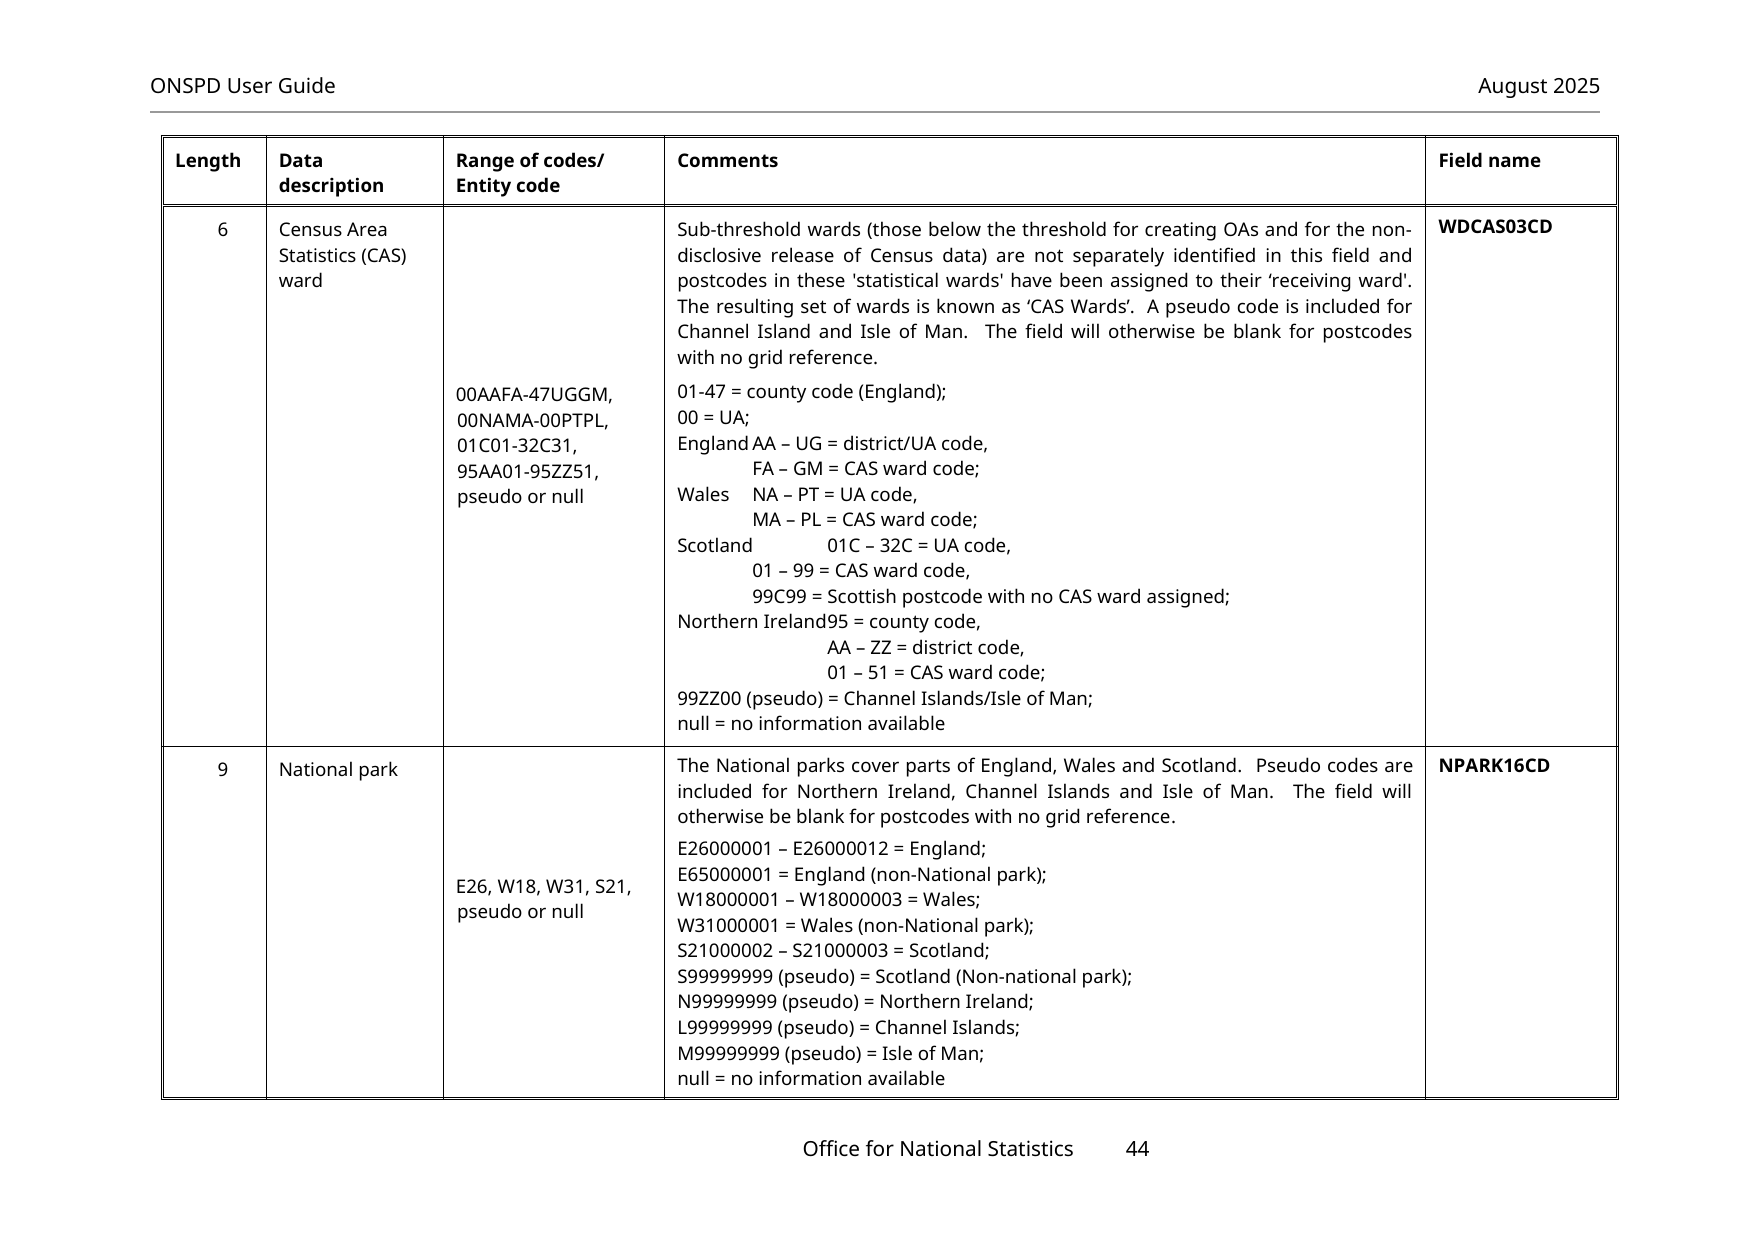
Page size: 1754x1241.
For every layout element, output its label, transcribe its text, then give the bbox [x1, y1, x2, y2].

table_header Field name [1426, 138, 1616, 204]
table_cell 6 [164, 207, 266, 746]
table_header Comments [665, 138, 1425, 204]
table_header Range of codes/ Entity code [444, 138, 664, 204]
table_header Data description [267, 138, 443, 204]
table_cell The National parks cover parts of England, Wales and Scotland. Pseudo codes are included for Northern Ireland, Channel Islands and Isle of Man. The field will otherwise be blank for postcodes with no grid reference. E26000001 – E26000012 = England; E65000001 = England (non-National park); W18000001 – W18000003 = Wales; W31000001 = Wales (non-National park); S21000002 – S21000003 = Scotland; S99999999 (pseudo) = Scotland (Non-national park); N99999999 (pseudo) = Northern Ireland; L99999999 (pseudo) = Channel Islands; M99999999 (pseudo) = Isle of Man; null = no information available [665, 747, 1425, 1097]
table_cell 00AAFA-47UGGM, 00NAMA-00PTPL, 01C01-32C31, 95AA01-95ZZ51, pseudo or null [444, 207, 664, 746]
table_cell Census Area Statistics (CAS) ward [267, 207, 443, 746]
table_cell Sub-threshold wards (those below the threshold for creating OAs and for the non-disclosive release of Census data) are not separately identified in this field and postcodes in these 'statistical wards' have been assigned to their ‘receiving ward'. The resulting set of wards is known as ‘CAS Wards’. A pseudo code is included for Channel Island and Isle of Man. The field will otherwise be blank for postcodes with no grid reference. 01-47 = county code (England); 00 = UA; England AA – UG = district/UA code, FA – GM = CAS ward code; Wales NA – PT = UA code, MA – PL = CAS ward code; Scotland 01C – 32C = UA code, 01 – 99 = CAS ward code, 99C99 = Scottish postcode with no CAS ward assigned; Northern Ireland 95 = county code, AA – ZZ = district code, 01 – 51 = CAS ward code; 99ZZ00 (pseudo) = Channel Islands/Isle of Man; null = no information available [665, 207, 1425, 746]
table_cell National park [267, 747, 443, 1097]
table_cell E26, W18, W31, S21, pseudo or null [444, 747, 664, 1097]
table_cell 9 [164, 747, 266, 1097]
table_cell WDCAS03CD [1426, 207, 1616, 746]
table_header Length [164, 138, 266, 204]
table_cell NPARK16CD [1426, 747, 1616, 1097]
